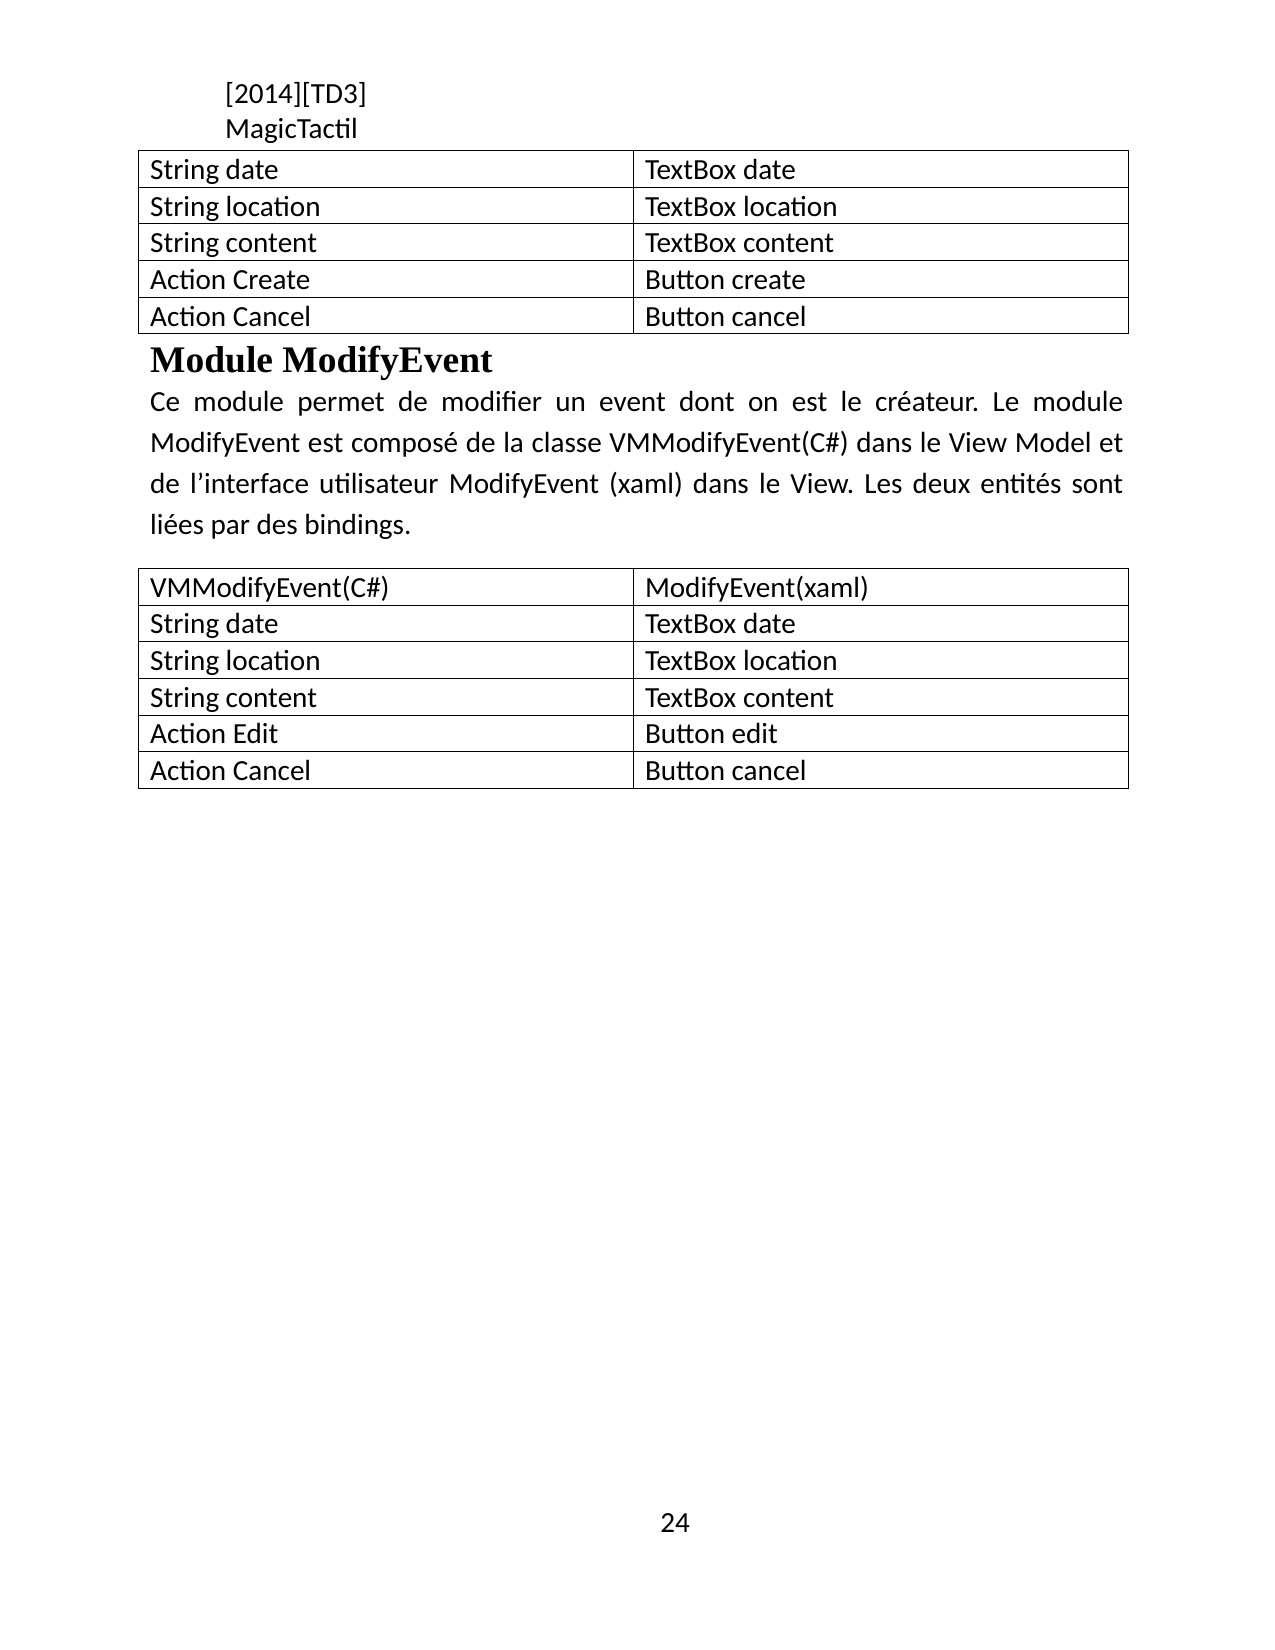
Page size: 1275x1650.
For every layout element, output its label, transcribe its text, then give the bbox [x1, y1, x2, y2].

table_cell TextBox date [634, 151, 1128, 187]
table_cell Button edit [634, 716, 1128, 751]
table_cell Button create [634, 261, 1128, 297]
table_cell Action Create [139, 261, 633, 297]
table_header ModifyEvent(xaml) [634, 569, 1128, 604]
table_cell TextBox location [634, 188, 1128, 223]
subtitle Module ModifyEvent [150, 337, 1125, 380]
table_cell TextBox content [634, 224, 1128, 260]
table_cell Action Cancel [139, 298, 633, 333]
table_cell String content [139, 224, 633, 260]
table_cell Button cancel [634, 752, 1128, 788]
table_cell String date [139, 606, 633, 641]
table_cell String content [139, 679, 633, 714]
table_cell TextBox content [634, 679, 1128, 714]
table_cell TextBox location [634, 642, 1128, 678]
table_cell Action Cancel [139, 752, 633, 788]
table_cell Button cancel [634, 298, 1128, 333]
table_cell String date [139, 151, 633, 187]
table_cell String location [139, 642, 633, 678]
text Ce module permet de modifier un event dont on est le créateur. Le module ModifyEvent est composé de la classe VMModifyEvent(C#) dans le View Model et de l’interface utilisateur ModifyEvent (xaml) dans le View. Les deux entités sont liées par des bindings. [150, 383, 1125, 542]
table_header VMModifyEvent(C#) [139, 569, 633, 604]
table_cell String location [139, 188, 633, 223]
table_cell TextBox date [634, 606, 1128, 641]
table_cell Action Edit [139, 716, 633, 751]
